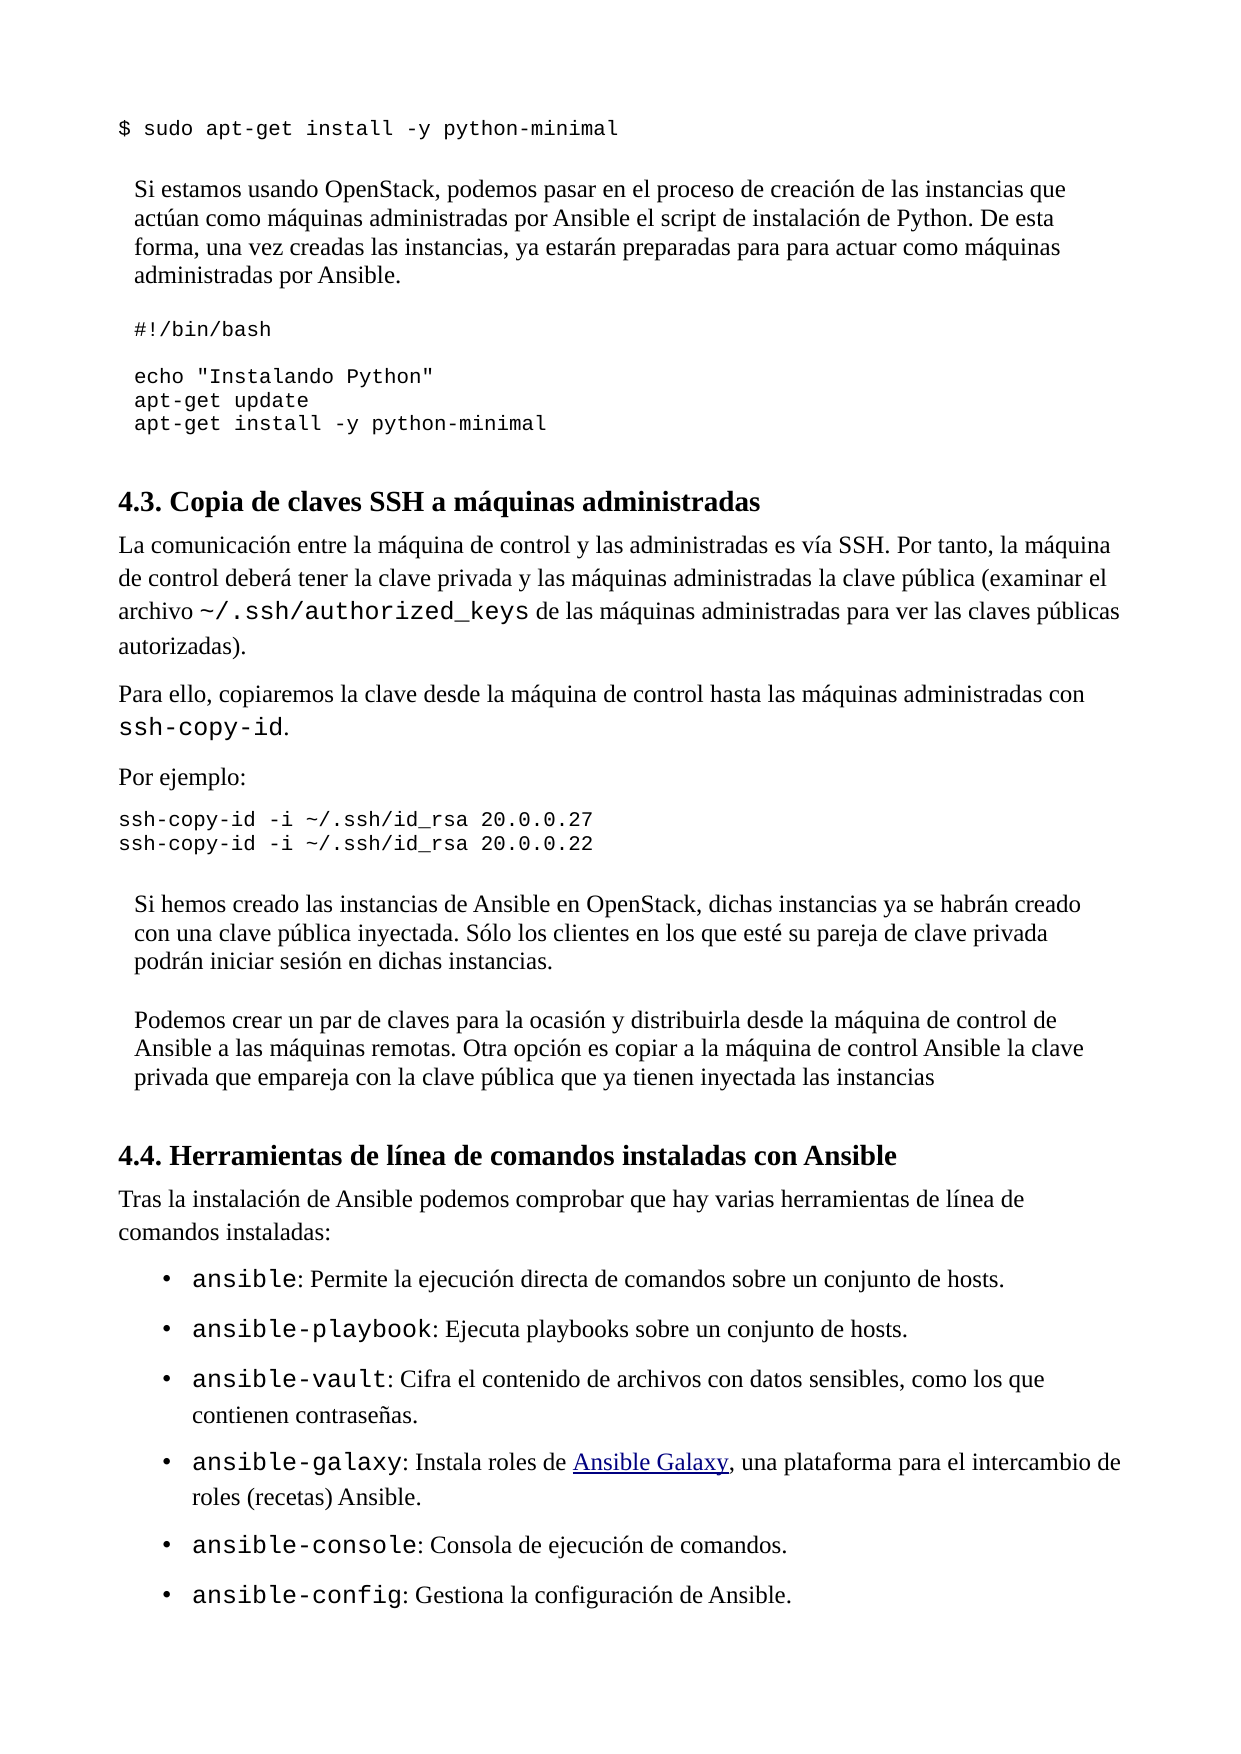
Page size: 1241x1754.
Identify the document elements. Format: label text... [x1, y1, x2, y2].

subtitle 4.4. Herramientas de línea de comandos instaladas con Ansible [118, 1138, 1122, 1171]
text ssh-copy-id -i ~/.ssh/id_rsa 20.0.0.22 [118, 833, 1122, 857]
table_header Si hemos creado las instancias de Ansible en OpenStack, dichas instancias ya se habrán creado con una clave pública inyectada. Sólo los clientes en los que esté su pareja de clave privada podrán iniciar sesión en dichas instancias. Podemos crear un par de claves para la ocasión y distribuirla desde la máquina de control de Ansible a las máquinas remotas. Otra opción es copiar a la máquina de control Ansible la clave privada que empareja con la clave pública que ya tienen inyectada las instancias [131, 886, 1122, 1123]
subtitle 4.3. Copia de claves SSH a máquinas administradas [118, 484, 1122, 517]
table_header Si estamos usando OpenStack, podemos pasar en el proceso de creación de las instancias que actúan como máquinas administradas por Ansible el script de instalación de Python. De esta forma, una vez creadas las instancias, ya estarán preparadas para para actuar como máquinas administradas por Ansible. #!/bin/bash echo "Instalando Python" apt-get update apt-get install -y python-minimal [131, 171, 1122, 469]
text Para ello, copiaremos la clave desde la máquina de control hasta las máquinas administradas con ssh-copy-id. [118, 679, 1122, 742]
text Tras la instalación de Ansible podemos comprobar que hay varias herramientas de línea de comandos instaladas: [118, 1184, 1122, 1246]
table_header [118, 886, 131, 1123]
text $ sudo apt-get install -y python-minimal [118, 118, 1122, 142]
table_header [118, 171, 131, 469]
text La comunicación entre la máquina de control y las administradas es vía SSH. Por tanto, la máquina de control deberá tener la clave privada y las máquinas administradas la clave pública (examinar el archivo ~/.ssh/authorized_keys de las máquinas administradas para ver las claves públicas autorizadas). [118, 530, 1122, 660]
list ansible-playbook: Ejecuta playbooks sobre un conjunto de hosts. [162, 1314, 1122, 1345]
list ansible-config: Gestiona la configuración de Ansible. [162, 1580, 1122, 1611]
list ansible-galaxy: Instala roles de Ansible Galaxy, una plataforma para el intercambio de roles (recetas) Ansible. [162, 1447, 1122, 1511]
list ansible: Permite la ejecución directa de comandos sobre un conjunto de hosts. [162, 1264, 1122, 1295]
list ansible-vault: Cifra el contenido de archivos con datos sensibles, como los que contienen contraseñas. [162, 1364, 1122, 1428]
list ansible-console: Consola de ejecución de comandos. [162, 1530, 1122, 1561]
text Por ejemplo: [118, 762, 1122, 790]
text ssh-copy-id -i ~/.ssh/id_rsa 20.0.0.27 [118, 809, 1122, 833]
